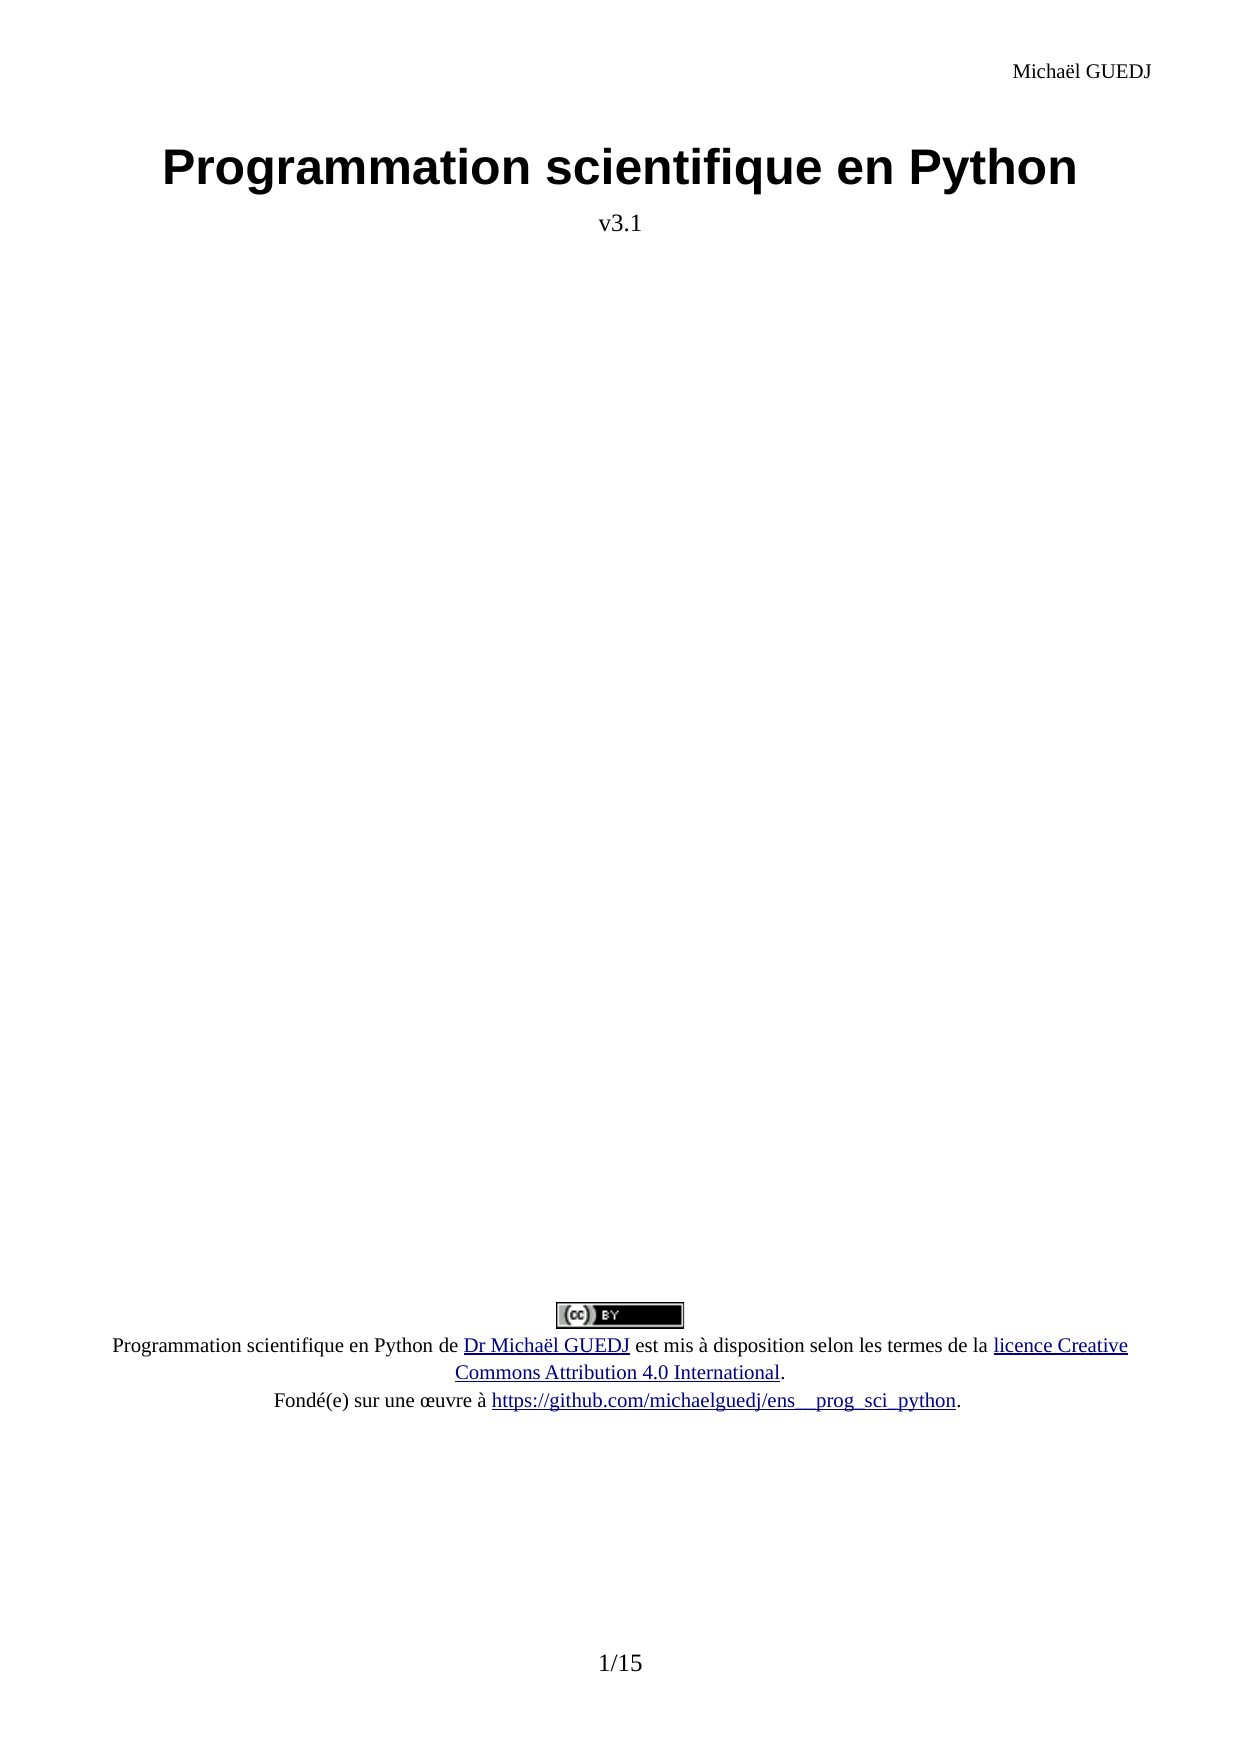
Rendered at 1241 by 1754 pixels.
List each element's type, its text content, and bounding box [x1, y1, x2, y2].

text v3.1 [88, 208, 1152, 236]
picture [556, 1302, 685, 1329]
title Programmation scientifique en Python [88, 138, 1152, 195]
text Programmation scientifique en Python de Dr Michaël GUEDJ est mis à disposition selon les termes de la licence Creative Commons Attribution 4.0 International. Fondé(e) sur une œuvre à https://github.com/michaelguedj/ens__prog_sci_python. [88, 1302, 1152, 1412]
